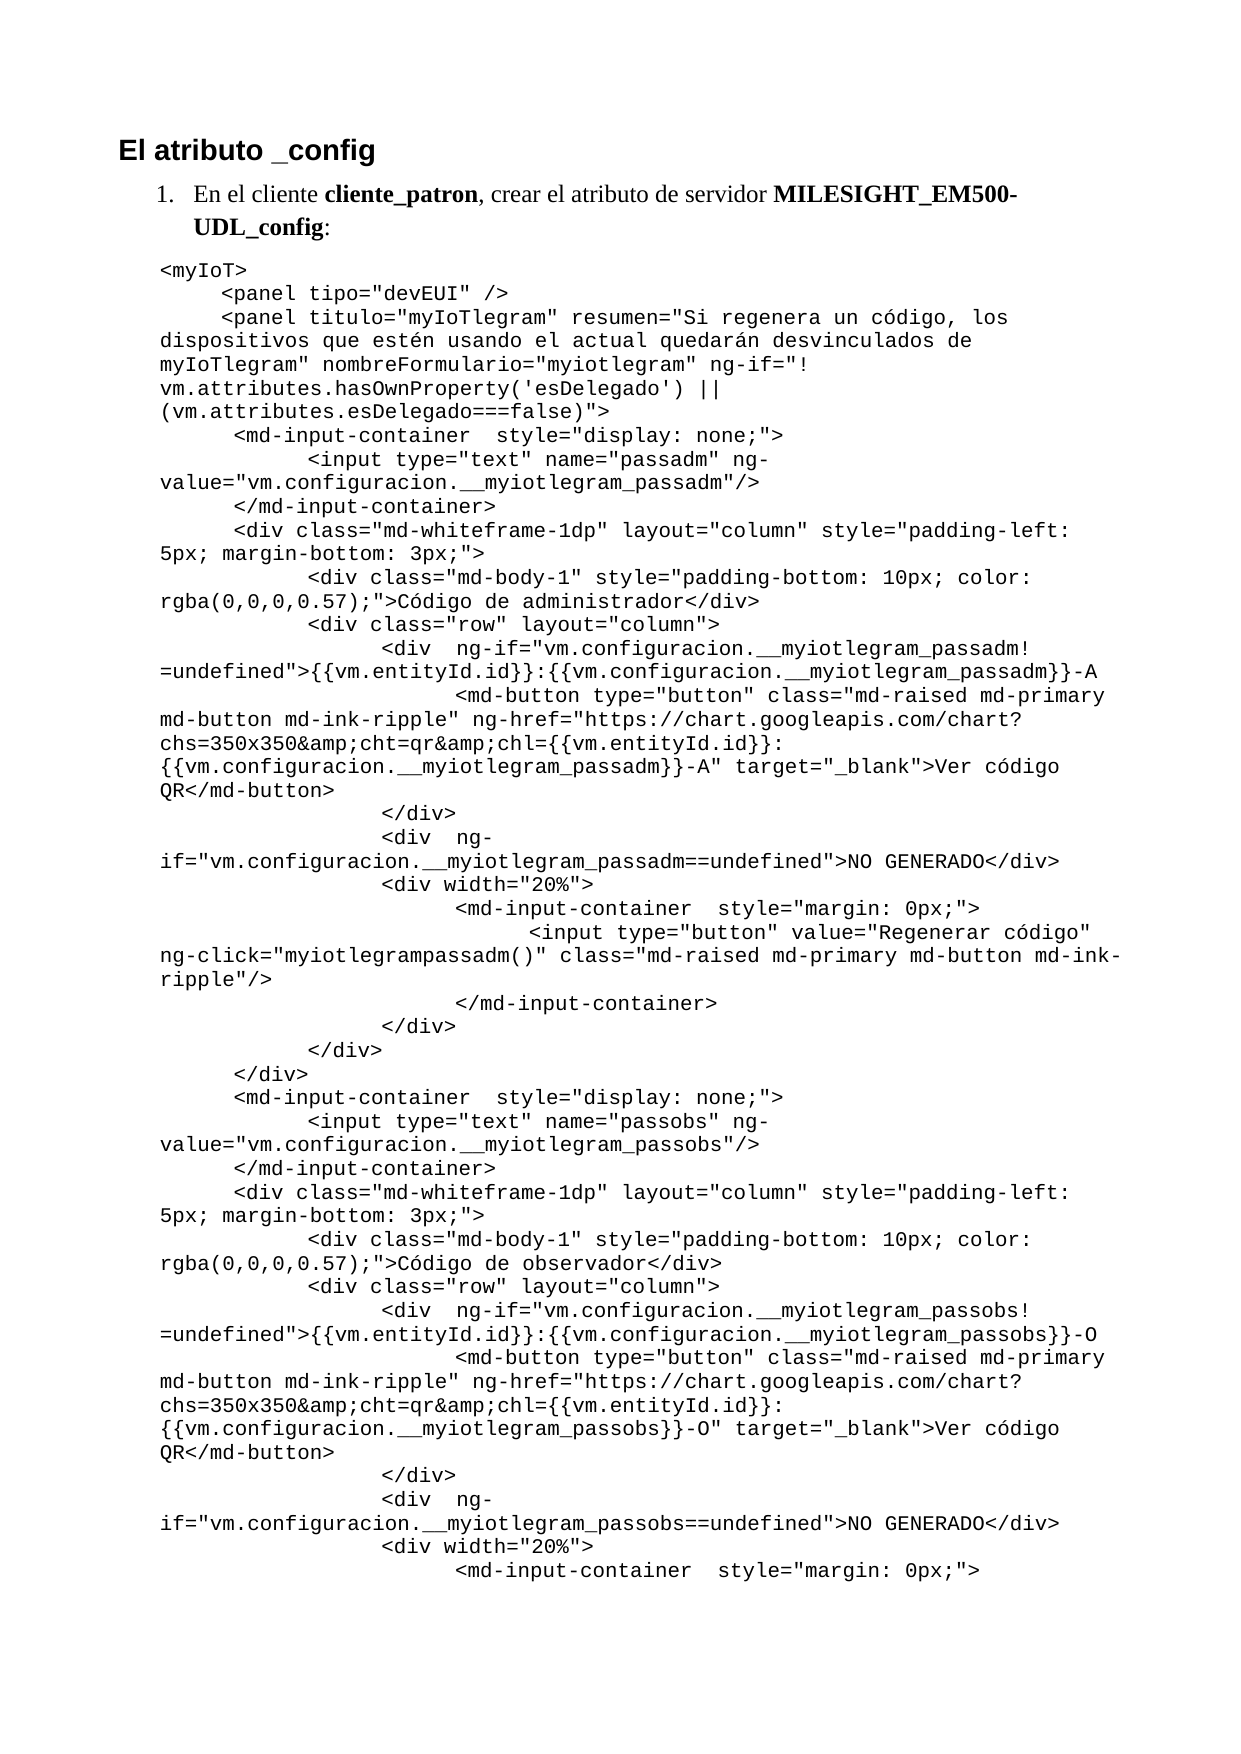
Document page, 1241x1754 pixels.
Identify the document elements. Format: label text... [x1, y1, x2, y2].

text </div> [159, 803, 1122, 827]
text </div> [159, 1016, 1122, 1040]
text </div> [159, 1063, 1122, 1087]
text <md-input-container style="margin: 0px;"> [159, 898, 1122, 922]
text <myIoT> [159, 259, 1122, 283]
text </div> [159, 1040, 1122, 1063]
text <input type="text" name="passadm" ng-value="vm.configuracion.__myiotlegram_passadm"/> [159, 449, 1122, 496]
text </div> [159, 1466, 1122, 1489]
text </md-input-container> [159, 496, 1122, 520]
text <panel titulo="myIoTlegram" resumen="Si regenera un código, los dispositivos que estén usando el actual quedarán desvinculados de myIoTlegram" nombreFormulario="myiotlegram" ng-if="!vm.attributes.hasOwnProperty('esDelegado') || (vm.attributes.esDelegado===false)"> [159, 307, 1122, 425]
text <div ng-if="vm.configuracion.__myiotlegram_passobs!=undefined">{{vm.entityId.id}}:{{vm.configuracion.__myiotlegram_passobs}}-O [159, 1300, 1122, 1347]
text <md-button type="button" class="md-raised md-primary md-button md-ink-ripple" ng-href="https://chart.googleapis.com/chart?chs=350x350&amp;cht=qr&amp;chl={{vm.entityId.id}}:{{vm.configuracion.__myiotlegram_passadm}}-A" target="_blank">Ver código QR</md-button> [159, 685, 1122, 803]
text <div class="row" layout="column"> [159, 614, 1122, 638]
text <md-button type="button" class="md-raised md-primary md-button md-ink-ripple" ng-href="https://chart.googleapis.com/chart?chs=350x350&amp;cht=qr&amp;chl={{vm.entityId.id}}:{{vm.configuracion.__myiotlegram_passobs}}-O" target="_blank">Ver código QR</md-button> [159, 1347, 1122, 1466]
text <div class="md-whiteframe-1dp" layout="column" style="padding-left: 5px; margin-bottom: 3px;"> [159, 1182, 1122, 1229]
list En el cliente cliente_patron, crear el atributo de servidor MILESIGHT_EM500-UDL_config: [156, 179, 1122, 241]
text <div ng-if="vm.configuracion.__myiotlegram_passadm==undefined">NO GENERADO</div> [159, 827, 1122, 874]
text <div class="md-body-1" style="padding-bottom: 10px; color: rgba(0,0,0,0.57);">Código de administrador</div> [159, 567, 1122, 614]
text <md-input-container style="display: none;"> [159, 425, 1122, 449]
text <div width="20%"> [159, 1536, 1122, 1560]
text <div class="md-whiteframe-1dp" layout="column" style="padding-left: 5px; margin-bottom: 3px;"> [159, 520, 1122, 567]
text <input type="button" value="Regenerar código" ng-click="myiotlegrampassadm()" class="md-raised md-primary md-button md-ink-ripple"/> [159, 922, 1122, 993]
text <panel tipo="devEUI" /> [159, 283, 1122, 307]
text <div class="md-body-1" style="padding-bottom: 10px; color: rgba(0,0,0,0.57);">Código de observador</div> [159, 1229, 1122, 1276]
text </md-input-container> [159, 1158, 1122, 1182]
text <div ng-if="vm.configuracion.__myiotlegram_passadm!=undefined">{{vm.entityId.id}}:{{vm.configuracion.__myiotlegram_passadm}}-A [159, 638, 1122, 685]
text <input type="text" name="passobs" ng-value="vm.configuracion.__myiotlegram_passobs"/> [159, 1111, 1122, 1158]
text <div ng-if="vm.configuracion.__myiotlegram_passobs==undefined">NO GENERADO</div> [159, 1489, 1122, 1536]
text <md-input-container style="margin: 0px;"> [159, 1560, 1122, 1584]
text <div width="20%"> [159, 874, 1122, 898]
text <md-input-container style="display: none;"> [159, 1087, 1122, 1111]
text </md-input-container> [159, 993, 1122, 1016]
subtitle El atributo _config [118, 133, 1122, 166]
text <div class="row" layout="column"> [159, 1276, 1122, 1300]
